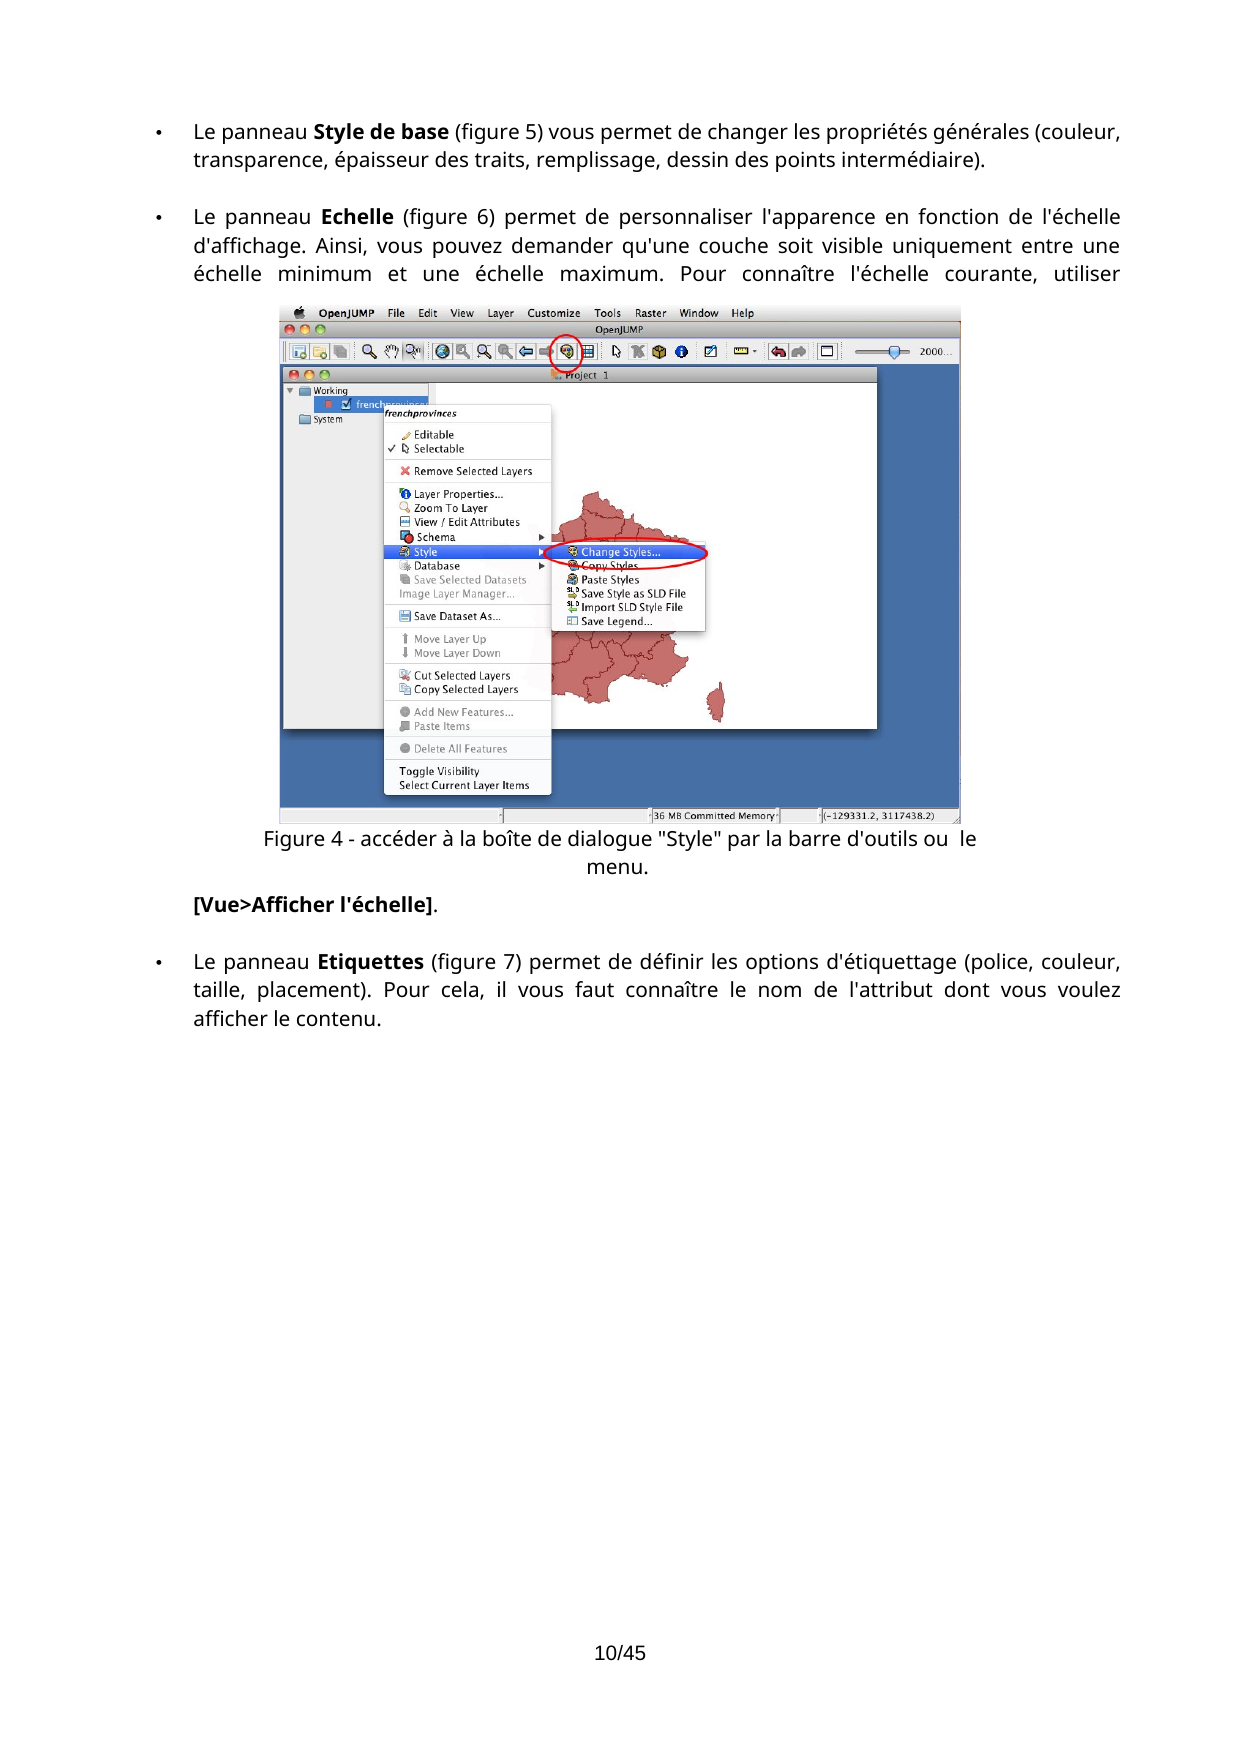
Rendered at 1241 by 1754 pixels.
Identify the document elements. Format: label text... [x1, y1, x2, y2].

list Le panneau Echelle (figure 6) permet de personnaliser l'apparence en fonction de l'échelle d'affichage. Ainsi, vous pouvez demander qu'une couche soit visible uniquement entre une échelle minimum et une échelle maximum. Pour connaître l'échelle courante, utiliser [Vue>Afficher l'échelle]. [156, 202, 1122, 918]
text Figure 4 - accéder à la boîte de dialogue "Style" par la barre d'outils ou le menu. [248, 329, 992, 881]
list Le panneau Etiquettes (figure 7) permet de définir les options d'étiquettage (police, couleur, taille, placement). Pour cela, il vous faut connaître le nom de l'attribut dont vous voulez afficher le contenu. [156, 947, 1122, 1032]
list Le panneau Style de base (figure 5) vous permet de changer les propriétés générales (couleur, transparence, épaisseur des traits, remplissage, dessin des points intermédiaire). [156, 117, 1122, 174]
picture [279, 305, 961, 824]
